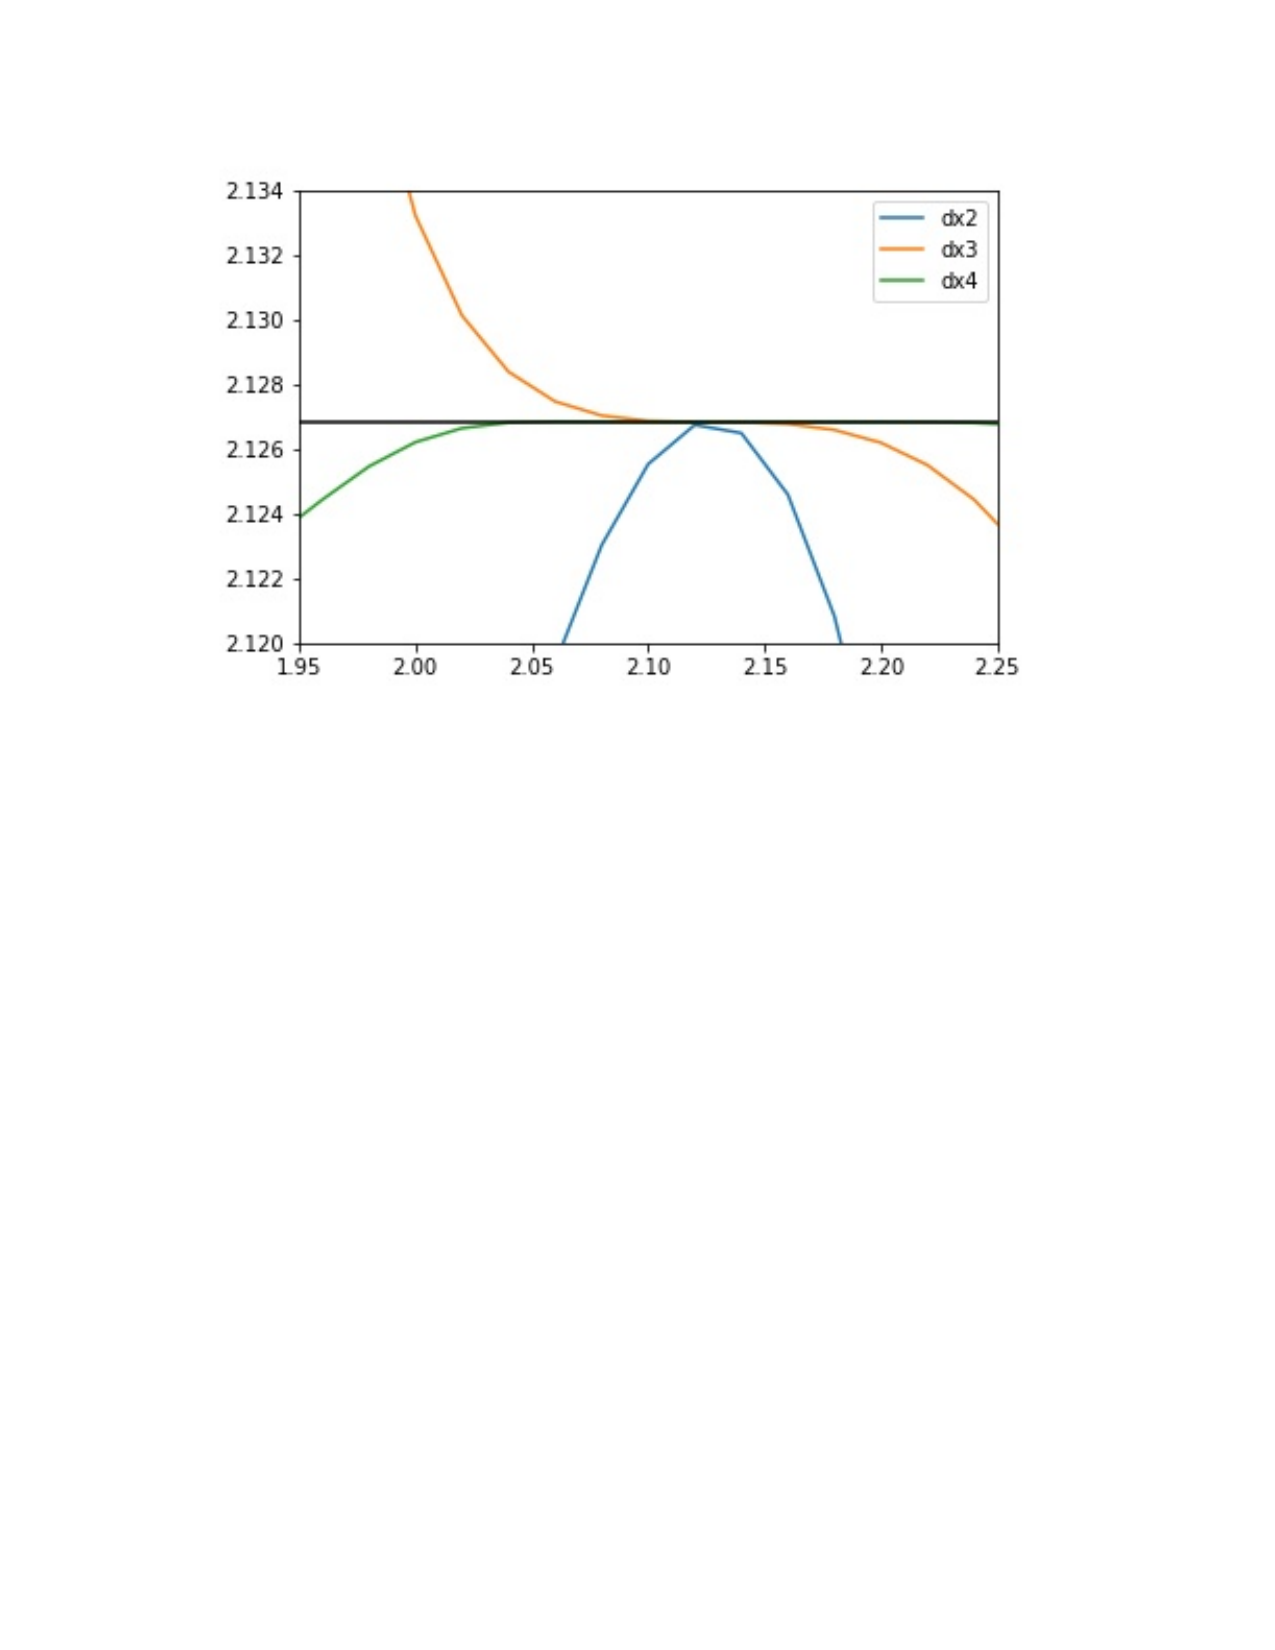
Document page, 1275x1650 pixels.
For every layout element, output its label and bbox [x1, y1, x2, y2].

picture [187, 118, 1088, 719]
